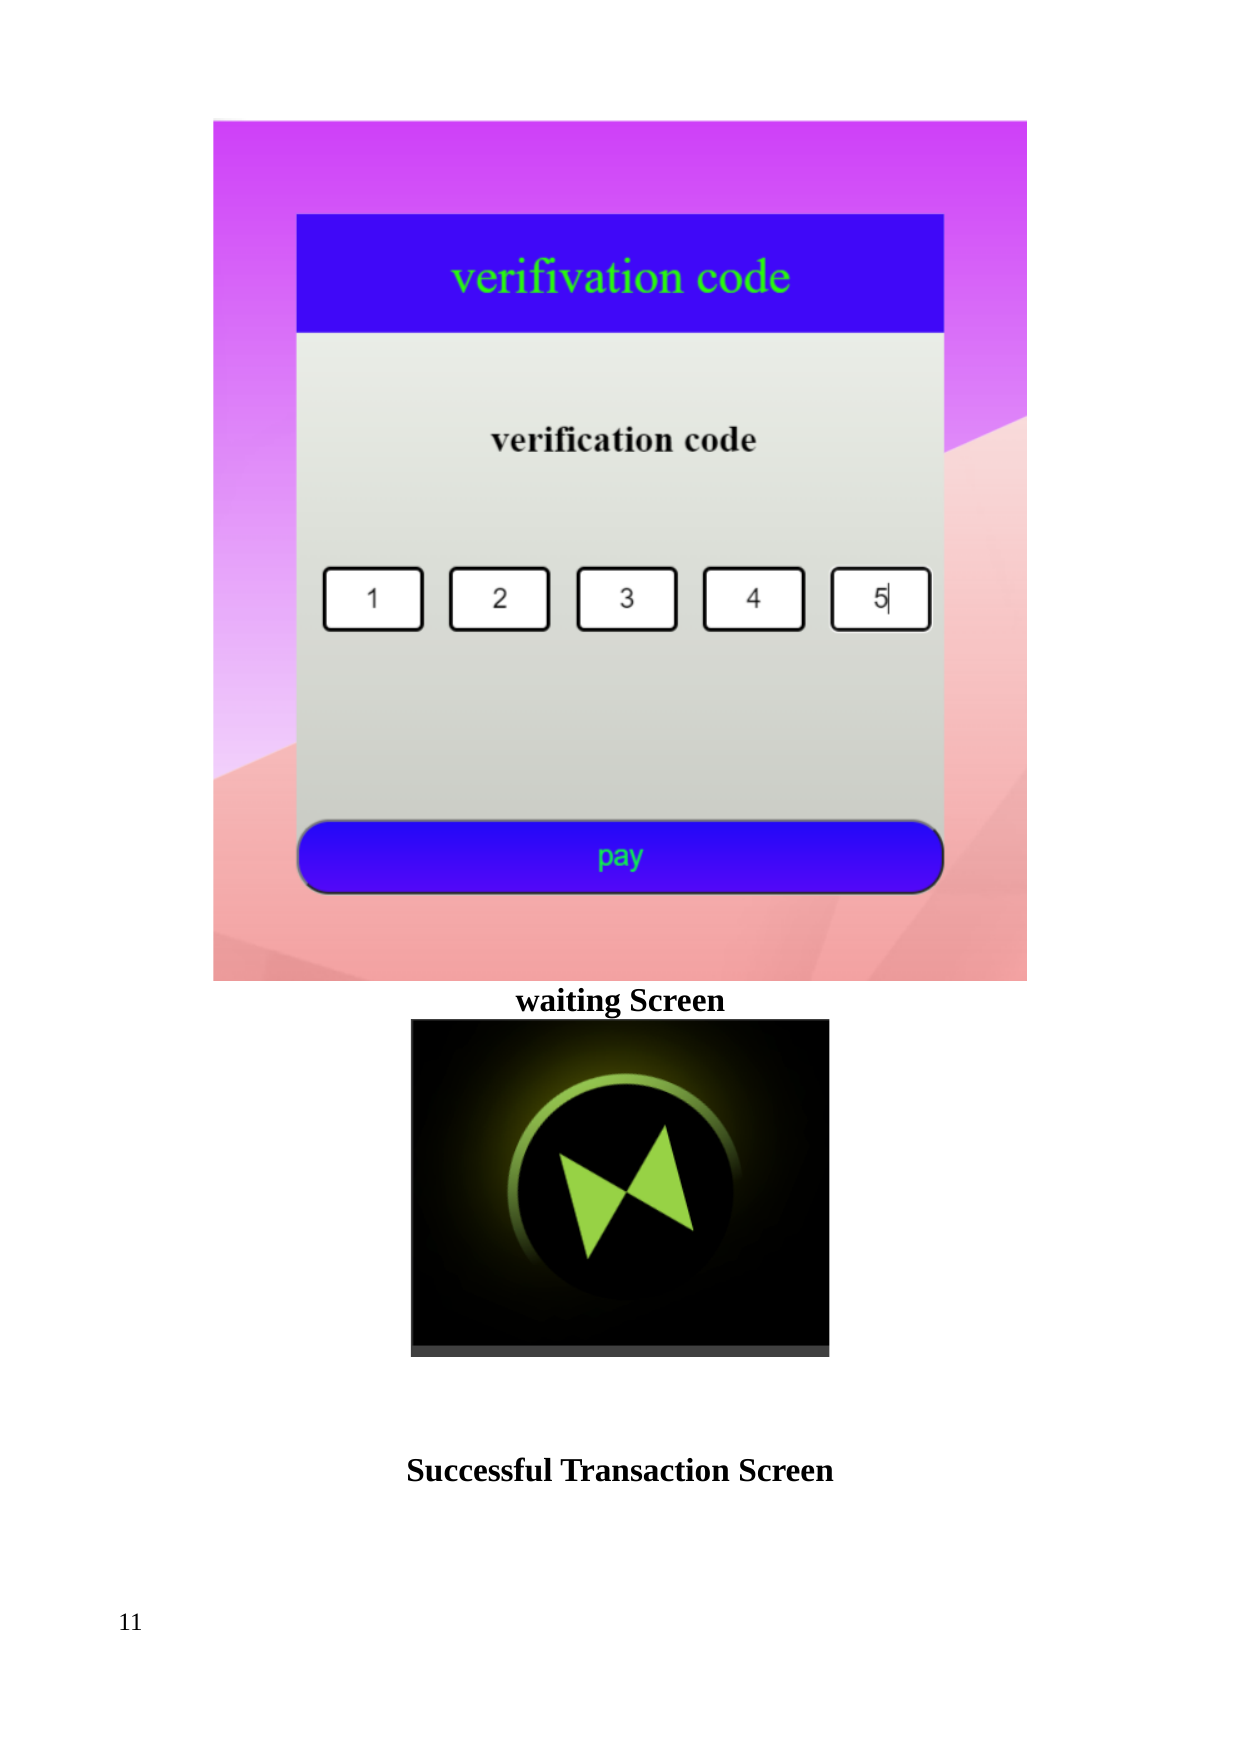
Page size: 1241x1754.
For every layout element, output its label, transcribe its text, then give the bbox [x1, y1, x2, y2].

text Successful Transaction Screen [118, 1450, 1122, 1489]
picture [410, 1019, 830, 1357]
text waiting Screen [118, 827, 1122, 1019]
picture [213, 118, 1027, 981]
